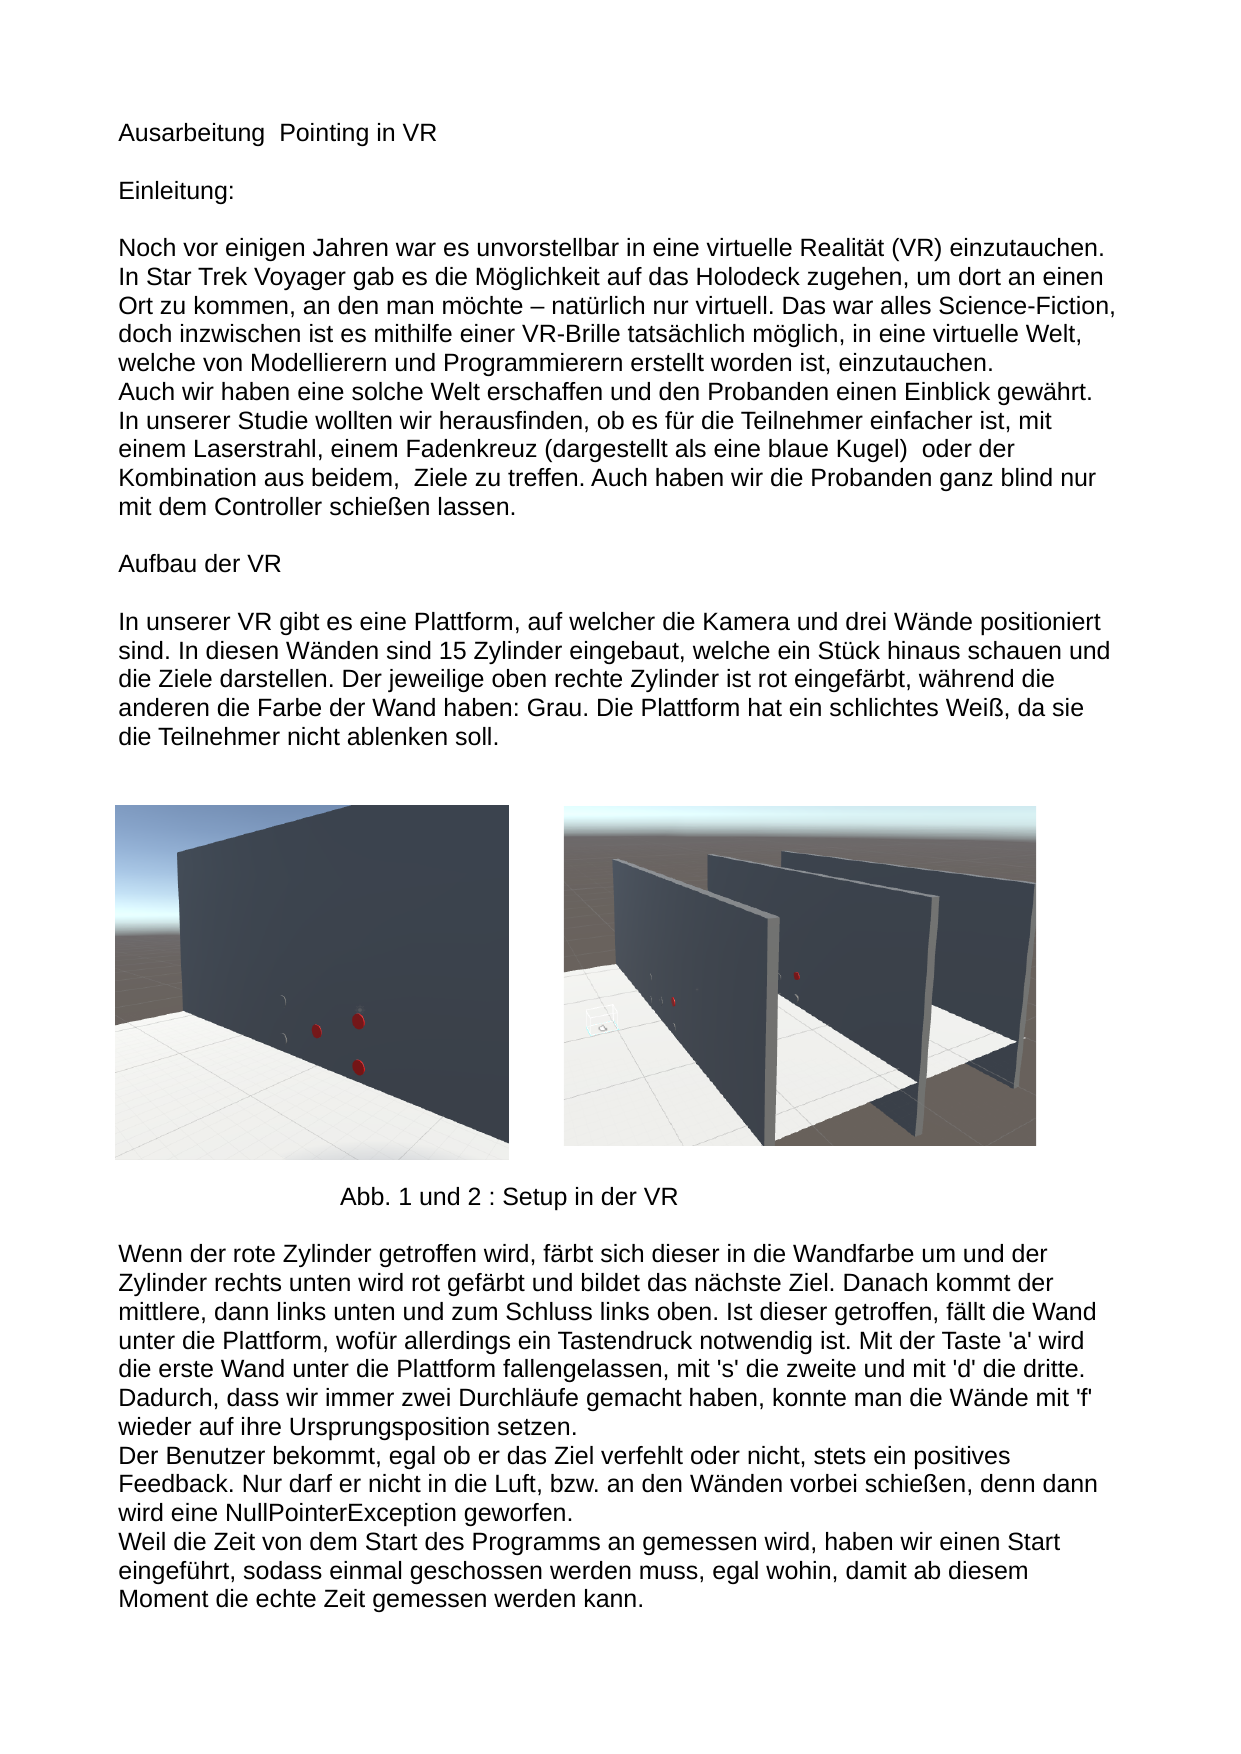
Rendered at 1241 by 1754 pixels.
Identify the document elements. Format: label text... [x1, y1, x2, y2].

text Weil die Zeit von dem Start des Programms an gemessen wird, haben wir einen Start eingeführt, sodass einmal geschossen werden muss, egal wohin, damit ab diesem Moment die echte Zeit gemessen werden kann. [118, 1527, 1122, 1613]
text Der Benutzer bekommt, egal ob er das Ziel verfehlt oder nicht, stets ein positives Feedback. Nur darf er nicht in die Luft, bzw. an den Wänden vorbei schießen, denn dann wird eine NullPointerException geworfen. [118, 1441, 1122, 1527]
text Einleitung: [118, 176, 1122, 204]
picture [563, 806, 1037, 1146]
text Noch vor einigen Jahren war es unvorstellbar in eine virtuelle Realität (VR) einzutauchen. In Star Trek Voyager gab es die Möglichkeit auf das Holodeck zugehen, um dort an einen Ort zu kommen, an den man möchte – natürlich nur virtuell. Das war alles Science-Fiction, doch inzwischen ist es mithilfe einer VR-Brille tatsächlich möglich, in eine virtuelle Welt, welche von Modellierern und Programmierern erstellt worden ist, einzutauchen. [118, 233, 1122, 377]
text Wenn der rote Zylinder getroffen wird, färbt sich dieser in die Wandfarbe um und der Zylinder rechts unten wird rot gefärbt und bildet das nächste Ziel. Danach kommt der mittlere, dann links unten und zum Schluss links oben. Ist dieser getroffen, fällt die Wand unter die Plattform, wofür allerdings ein Tastendruck notwendig ist. Mit der Taste 'a' wird die erste Wand unter die Plattform fallengelassen, mit 's' die zweite und mit 'd' die dritte. Dadurch, dass wir immer zwei Durchläufe gemacht haben, konnte man die Wände mit 'f' wieder auf ihre Ursprungsposition setzen. [118, 1239, 1122, 1441]
text Aufbau der VR [118, 549, 1122, 578]
text In unserer VR gibt es eine Plattform, auf welcher die Kamera und drei Wände positioniert sind. In diesen Wänden sind 15 Zylinder eingebaut, welche ein Stück hinaus schauen und die Ziele darstellen. Der jeweilige oben rechte Zylinder ist rot eingefärbt, während die anderen die Farbe der Wand haben: Grau. Die Plattform hat ein schlichtes Weiß, da sie die Teilnehmer nicht ablenken soll. [118, 607, 1122, 751]
picture [115, 805, 509, 1160]
text In unserer Studie wollten wir herausfinden, ob es für die Teilnehmer einfacher ist, mit einem Laserstrahl, einem Fadenkreuz (dargestellt als eine blaue Kugel) oder der Kombination aus beidem, Ziele zu treffen. Auch haben wir die Probanden ganz blind nur mit dem Controller schießen lassen. [118, 406, 1122, 521]
text Ausarbeitung Pointing in VR [118, 118, 1122, 147]
text Auch wir haben eine solche Welt erschaffen und den Probanden einen Einblick gewährt. [118, 377, 1122, 406]
text Abb. 1 und 2 : Setup in der VR [118, 1182, 1122, 1211]
